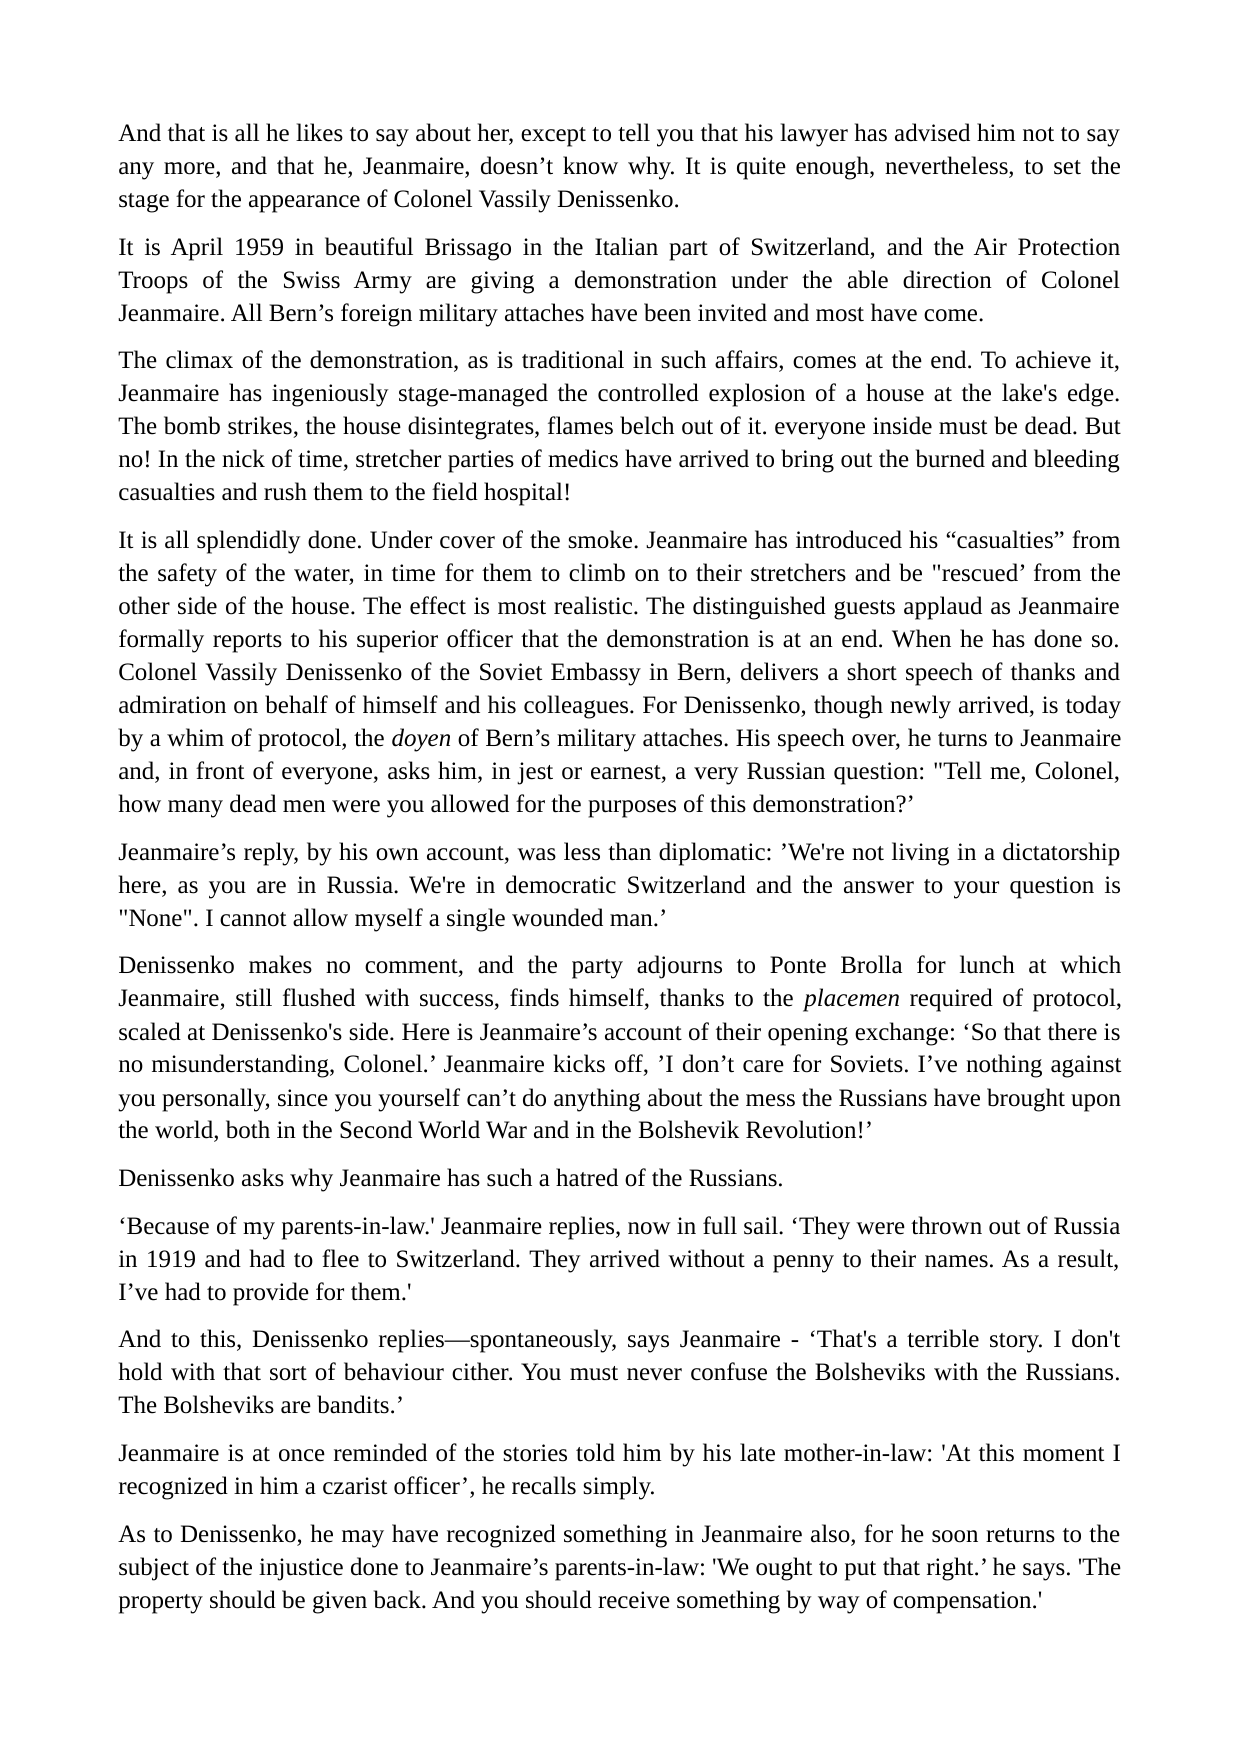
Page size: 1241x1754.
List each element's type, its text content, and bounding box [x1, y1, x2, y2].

text ‘Because of my parents-in-law.' Jeanmaire replies, now in full sail. ‘They were thrown out of Russia in 1919 and had to flee to Switzerland. They arrived without a penny to their names. As a result, I’ve had to provide for them.' [118, 1211, 1122, 1306]
text Denissenko makes no comment, and the party adjourns to Ponte Brolla for lunch at which Jeanmaire, still flushed with success, finds himself, thanks to the placemen required of protocol, scaled at Denissenko's side. Here is Jeanmaire’s account of their opening exchange: ‘So that there is no misunderstanding, Colonel.’ Jeanmaire kicks off, ’I don’t care for Soviets. I’ve nothing against you personally, since you yourself can’t do anything about the mess the Russians have brought upon the world, both in the Second World War and in the Bolshevik Revolution!’ [118, 951, 1122, 1144]
text And that is all he likes to say about her, except to tell you that his lawyer has advised him not to say any more, and that he, Jeanmaire, doesn’t know why. It is quite enough, nevertheless, to set the stage for the appearance of Colonel Vassily Denissenko. [118, 118, 1122, 213]
text As to Denissenko, he may have recognized something in Jeanmaire also, for he soon returns to the subject of the injustice done to Jeanmaire’s parents-in-law: 'We ought to put that right.’ he says. 'The property should be given back. And you should receive something by way of compensation.' [118, 1519, 1122, 1613]
text Jeanmaire’s reply, by his own account, was less than diplomatic: ’We're not living in a dictatorship here, as you are in Russia. We're in democratic Switzerland and the answer to your question is "None". I cannot allow myself a single wounded man.’ [118, 837, 1122, 932]
text Jeanmaire is at once reminded of the stories told him by his late mother-in-law: 'At this moment I recognized in him a czarist officer’, he recalls simply. [118, 1438, 1122, 1500]
text It is all splendidly done. Under cover of the smoke. Jeanmaire has introduced his “casualties” from the safety of the water, in time for them to climb on to their stretchers and be "rescued’ from the other side of the house. The effect is most realistic. The distinguished guests applaud as Jeanmaire formally reports to his superior officer that the demonstration is at an end. When he has done so. Colonel Vassily Denissenko of the Soviet Embassy in Bern, delivers a short speech of thanks and admiration on behalf of himself and his colleagues. For Denissenko, though newly arrived, is today by a whim of protocol, the doyen of Bern’s military attaches. His speech over, he turns to Jeanmaire and, in front of everyone, asks him, in jest or earnest, a very Russian question: "Tell me, Colonel, how many dead men were you allowed for the purposes of this demonstration?’ [118, 525, 1122, 818]
text And to this, Denissenko replies—spontaneously, says Jeanmaire - ‘That's a terrible story. I don't hold with that sort of behaviour cither. You must never confuse the Bolsheviks with the Russians. The Bolsheviks are bandits.’ [118, 1324, 1122, 1419]
text The climax of the demonstration, as is traditional in such affairs, comes at the end. To achieve it, Jeanmaire has ingeniously stage-managed the controlled explosion of a house at the lake's edge. The bomb strikes, the house disintegrates, flames belch out of it. everyone inside must be dead. But no! In the nick of time, stretcher parties of medics have arrived to bring out the burned and bleeding casualties and rush them to the field hospital! [118, 345, 1122, 506]
text Denissenko asks why Jeanmaire has such a hatred of the Russians. [118, 1163, 1122, 1192]
text It is April 1959 in beautiful Brissago in the Italian part of Switzerland, and the Air Protection Troops of the Swiss Army are giving a demonstration under the able direction of Colonel Jeanmaire. All Bern’s foreign military attaches have been invited and most have come. [118, 232, 1122, 327]
